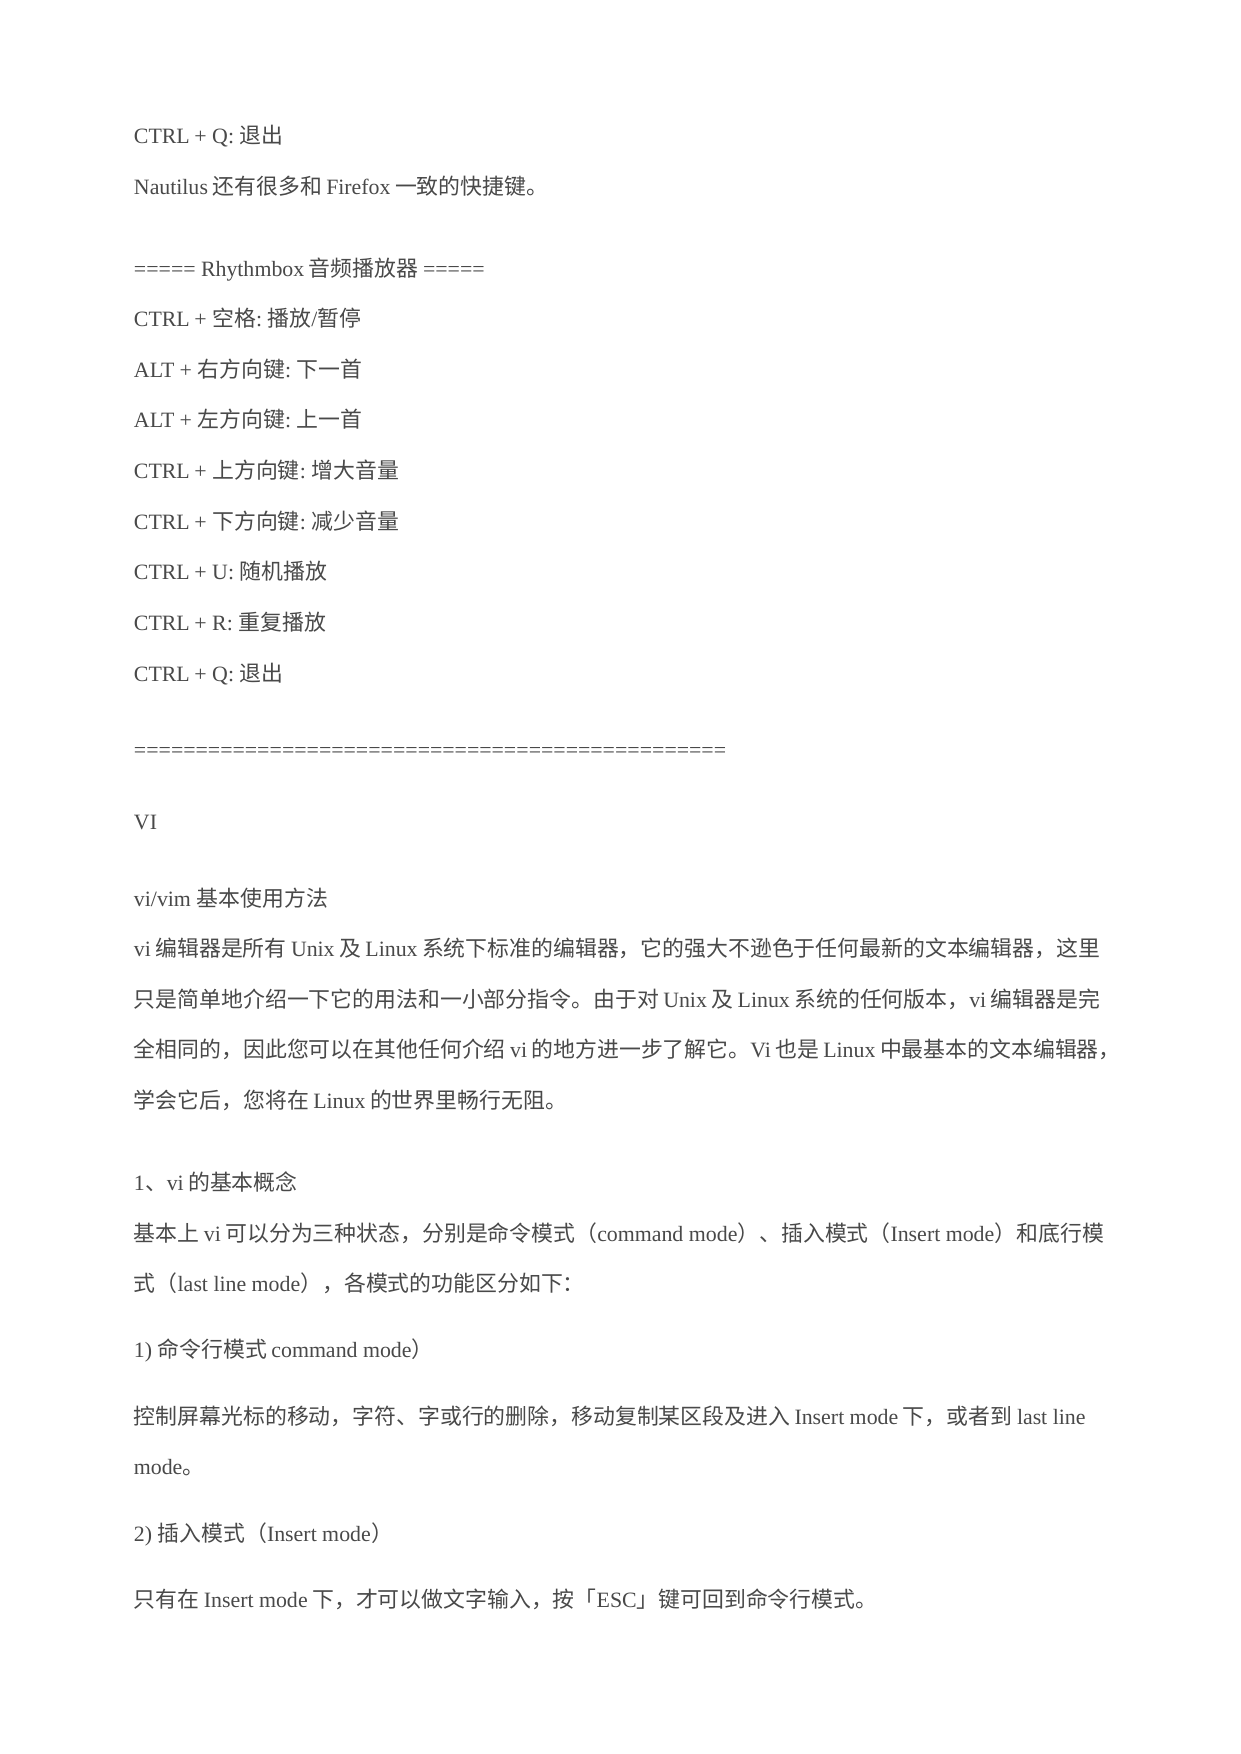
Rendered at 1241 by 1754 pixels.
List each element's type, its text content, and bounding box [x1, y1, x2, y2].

text 1) 命令行模式command mode） [134, 1332, 1106, 1364]
text ================================================ [134, 737, 1106, 763]
text 只有在Insert mode下，才可以做文字输入，按「ESC」键可回到命令行模式。 [134, 1582, 1106, 1613]
text vi/vim 基本使用方法 vi编辑器是所有Unix及Linux系统下标准的编辑器，它的强大不逊色于任何最新的文本编辑器，这里只是简单地介绍一下它的用法和一小部分指令。由于对Unix及Linux系统的任何版本，vi编辑器是完全相同的，因此您可以在其他任何介绍vi的地方进一步了解它。Vi也是Linux中最基本的文本编辑器，学会它后，您将在Linux的世界里畅行无阻。 [134, 881, 1106, 1115]
text 2) 插入模式（Insert mode） [134, 1516, 1106, 1547]
text VI [134, 809, 1106, 834]
text 控制屏幕光标的移动，字符、字或行的删除，移动复制某区段及进入Insert mode下，或者到 last line mode。 [134, 1399, 1106, 1481]
text ===== Rhythmbox音频播放器 ===== CTRL + 空格: 播放/暂停 ALT + 右方向键: 下一首 ALT + 左方向键: 上一首 CTRL + 上方向键: 增大音量 CTRL + 下方向键: 减少音量 CTRL + U: 随机播放 CTRL + R: 重复播放 CTRL + Q: 退出 [134, 251, 1106, 687]
text CTRL + Q: 退出 Nautilus还有很多和Firefox一致的快捷键。 [134, 118, 1106, 200]
text 1、vi的基本概念 基本上vi可以分为三种状态，分别是命令模式（command mode）、插入模式（Insert mode）和底行模式（last line mode），各模式的功能区分如下： [134, 1165, 1106, 1298]
